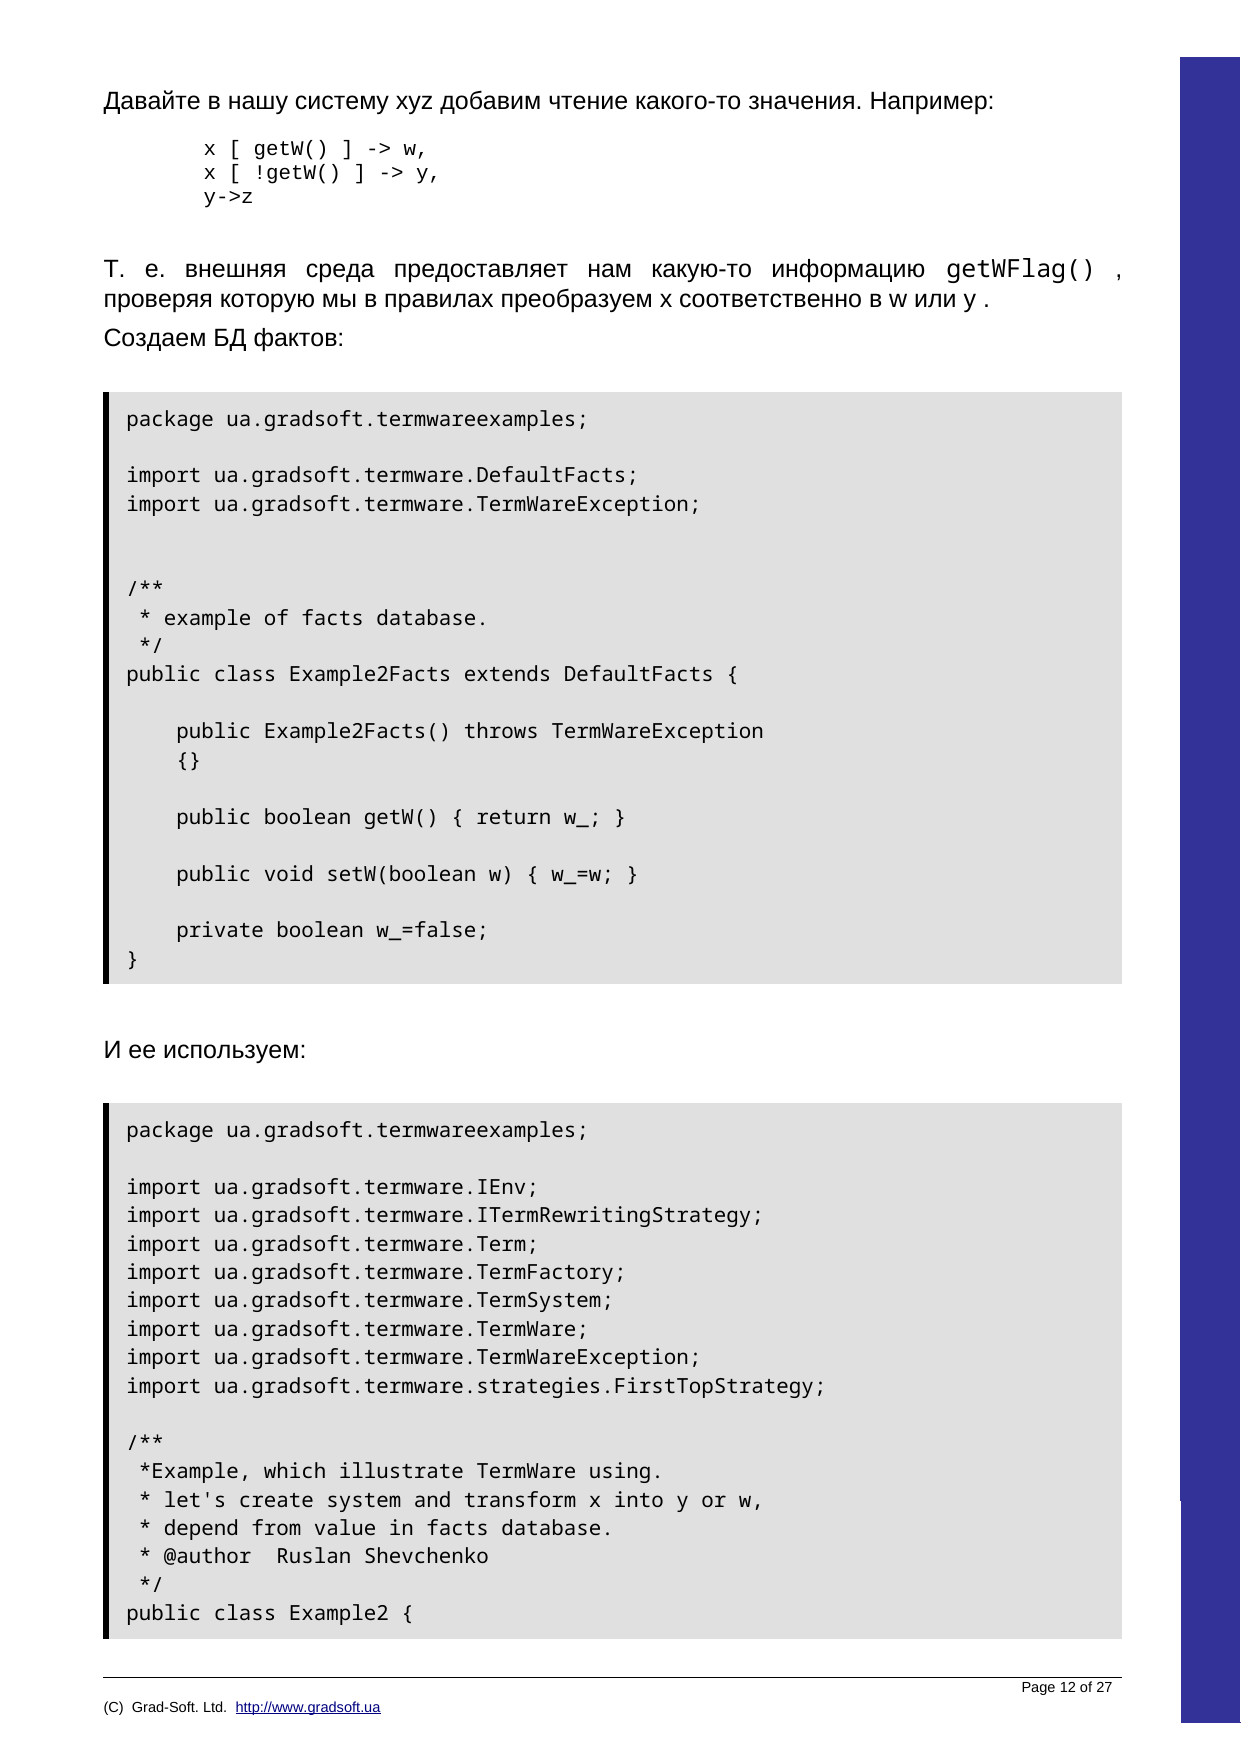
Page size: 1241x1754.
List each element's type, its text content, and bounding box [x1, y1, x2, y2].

list } [109, 944, 1122, 984]
list *Example, which illustrate TermWare using. [109, 1456, 1122, 1485]
text Создаем БД фактов: [103, 324, 1122, 352]
list public Example2Facts() throws TermWareException [109, 716, 1122, 745]
list import ua.gradsoft.termware.ITermRewritingStrategy; [109, 1200, 1122, 1229]
list package ua.gradsoft.termwareexamples; [109, 392, 1122, 432]
text x [ getW() ] -> w, [103, 138, 1122, 162]
list public class Example2Facts extends DefaultFacts { [109, 659, 1122, 688]
list private boolean w_=false; [109, 916, 1122, 944]
text x [ !getW() ] -> y, [103, 162, 1122, 186]
list * @author Ruslan Shevchenko [109, 1542, 1122, 1570]
list import ua.gradsoft.termware.DefaultFacts; [109, 461, 1122, 489]
list import ua.gradsoft.termware.IEnv; [109, 1172, 1122, 1200]
list public class Example2 { [109, 1598, 1122, 1639]
text И ее используем: [103, 1036, 1122, 1063]
list import ua.gradsoft.termware.TermWareException; [109, 489, 1122, 517]
list package ua.gradsoft.termwareexamples; [109, 1103, 1122, 1143]
text y->z [103, 186, 1122, 209]
text Т. е. внешняя среда предоставляет нам какую-то информацию getWFlag() , проверяя которую мы в правилах преобразуем x соответственно в w или y . [103, 251, 1122, 312]
list {} [109, 745, 1122, 773]
list import ua.gradsoft.termware.Term; [109, 1229, 1122, 1257]
list /** [109, 1428, 1122, 1456]
list import ua.gradsoft.termware.strategies.FirstTopStrategy; [109, 1371, 1122, 1399]
text Давайте в нашу систему xyz добавим чтение какого-то значения. Например: [103, 87, 1122, 115]
list */ [109, 631, 1122, 659]
list public void setW(boolean w) { w_=w; } [109, 859, 1122, 887]
list import ua.gradsoft.termware.TermSystem; [109, 1286, 1122, 1314]
list import ua.gradsoft.termware.TermWareException; [109, 1342, 1122, 1371]
list */ [109, 1570, 1122, 1598]
list /** [109, 574, 1122, 603]
list * depend from value in facts database. [109, 1513, 1122, 1542]
list import ua.gradsoft.termware.TermWare; [109, 1314, 1122, 1342]
list * example of facts database. [109, 603, 1122, 631]
list import ua.gradsoft.termware.TermFactory; [109, 1257, 1122, 1286]
list * let's create system and transform x into y or w, [109, 1485, 1122, 1513]
list public boolean getW() { return w_; } [109, 802, 1122, 830]
